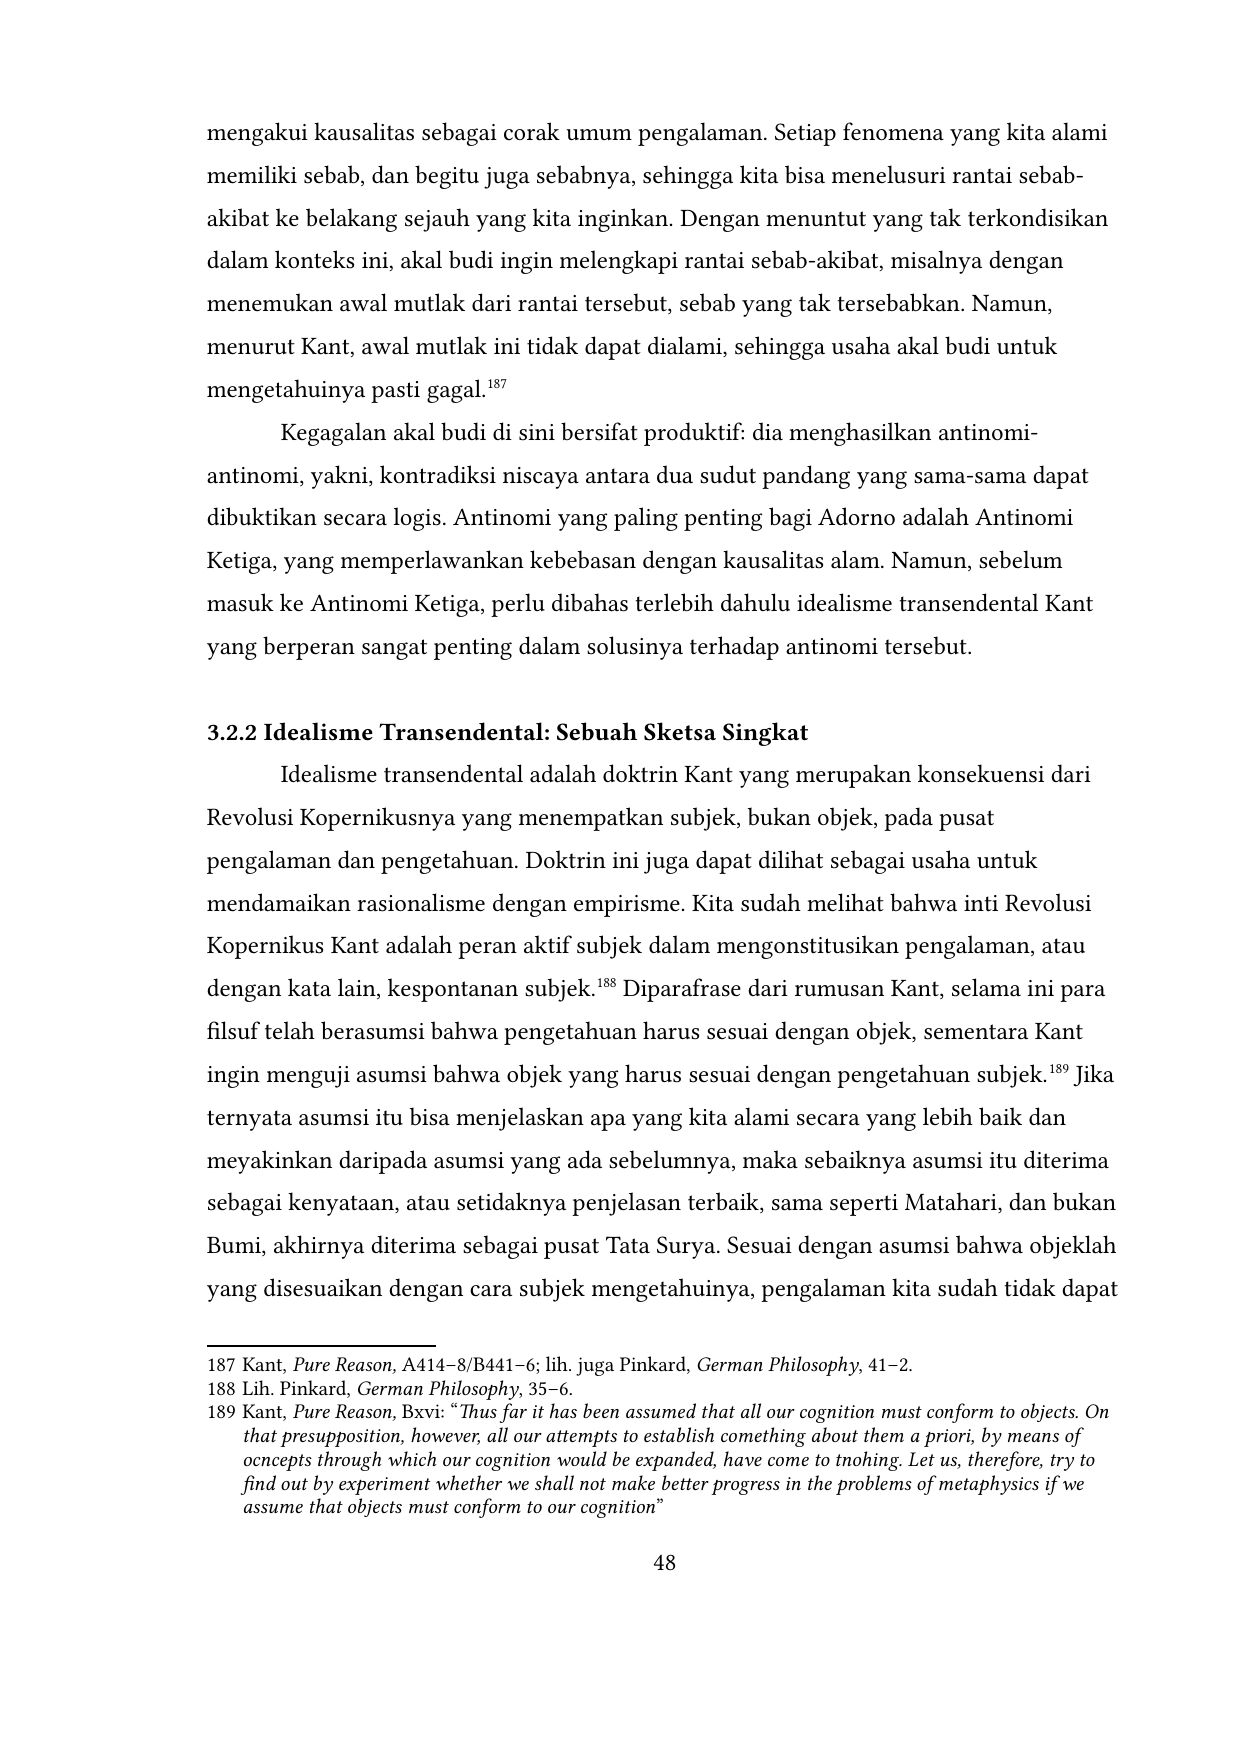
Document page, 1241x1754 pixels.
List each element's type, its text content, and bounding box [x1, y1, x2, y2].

text Idealisme transendental adalah doktrin Kant yang merupakan konsekuensi dari Revolusi Kopernikusnya yang menempatkan subjek, bukan objek, pada pusat pengalaman dan pengetahuan. Doktrin ini juga dapat dilihat sebagai usaha untuk mendamaikan rasionalisme dengan empirisme. Kita sudah melihat bahwa inti Revolusi Kopernikus Kant adalah peran aktif subjek dalam mengonstitusikan pengalaman, atau dengan kata lain, kespontanan subjek. Diparafrase dari rumusan Kant, selama ini para filsuf telah berasumsi bahwa pengetahuan harus sesuai dengan objek, sementara Kant ingin menguji asumsi bahwa objek yang harus sesuai dengan pengetahuan subjek. Jika ternyata asumsi itu bisa menjelaskan apa yang kita alami secara yang lebih baik dan meyakinkan daripada asumsi yang ada sebelumnya, maka sebaiknya asumsi itu diterima sebagai kenyataan, atau setidaknya penjelasan terbaik, sama seperti Matahari, dan bukan Bumi, akhirnya diterima sebagai pusat Tata Surya. Sesuai dengan asumsi bahwa objeklah yang disesuaikan dengan cara subjek mengetahuinya, pengalaman kita sudah tidak dapat [207, 760, 1122, 1303]
text Lih. Pinkard, German Philosophy, 35–6. [207, 1376, 1122, 1400]
text mengakui kausalitas sebagai corak umum pengalaman. Setiap fenomena yang kita alami memiliki sebab, dan begitu juga sebabnya, sehingga kita bisa menelusuri rantai sebab-akibat ke belakang sejauh yang kita inginkan. Dengan menuntut yang tak terkondisikan dalam konteks ini, akal budi ingin melengkapi rantai sebab-akibat, misalnya dengan menemukan awal mutlak dari rantai tersebut, sebab yang tak tersebabkan. Namun, menurut Kant, awal mutlak ini tidak dapat dialami, sehingga usaha akal budi untuk mengetahuinya pasti gagal. [207, 118, 1122, 403]
text Kant, Pure Reason, Bxvi: “Thus far it has been assumed that all our cognition must conform to objects. On that presupposition, however, all our attempts to establish comething about them a priori, by means of ocncepts through which our cognition would be expanded, have come to tnohing. Let us, therefore, try to find out by experiment whether we shall not make better progress in the problems of metaphysics if we assume that objects must conform to our cognition” [207, 1400, 1122, 1519]
text 3.2.2 Idealisme Transendental: Sebuah Sketsa Singkat [207, 717, 1122, 746]
text Kegagalan akal budi di sini bersifat produktif: dia menghasilkan antinomi-antinomi, yakni, kontradiksi niscaya antara dua sudut pandang yang sama-sama dapat dibuktikan secara logis. Antinomi yang paling penting bagi Adorno adalah Antinomi Ketiga, yang memperlawankan kebebasan dengan kausalitas alam. Namun, sebelum masuk ke Antinomi Ketiga, perlu dibahas terlebih dahulu idealisme transendental Kant yang berperan sangat penting dalam solusinya terhadap antinomi tersebut. [207, 418, 1122, 660]
text Kant, Pure Reason, A414–8/B441–6; lih. juga Pinkard, German Philosophy, 41–2. [207, 1352, 1122, 1376]
